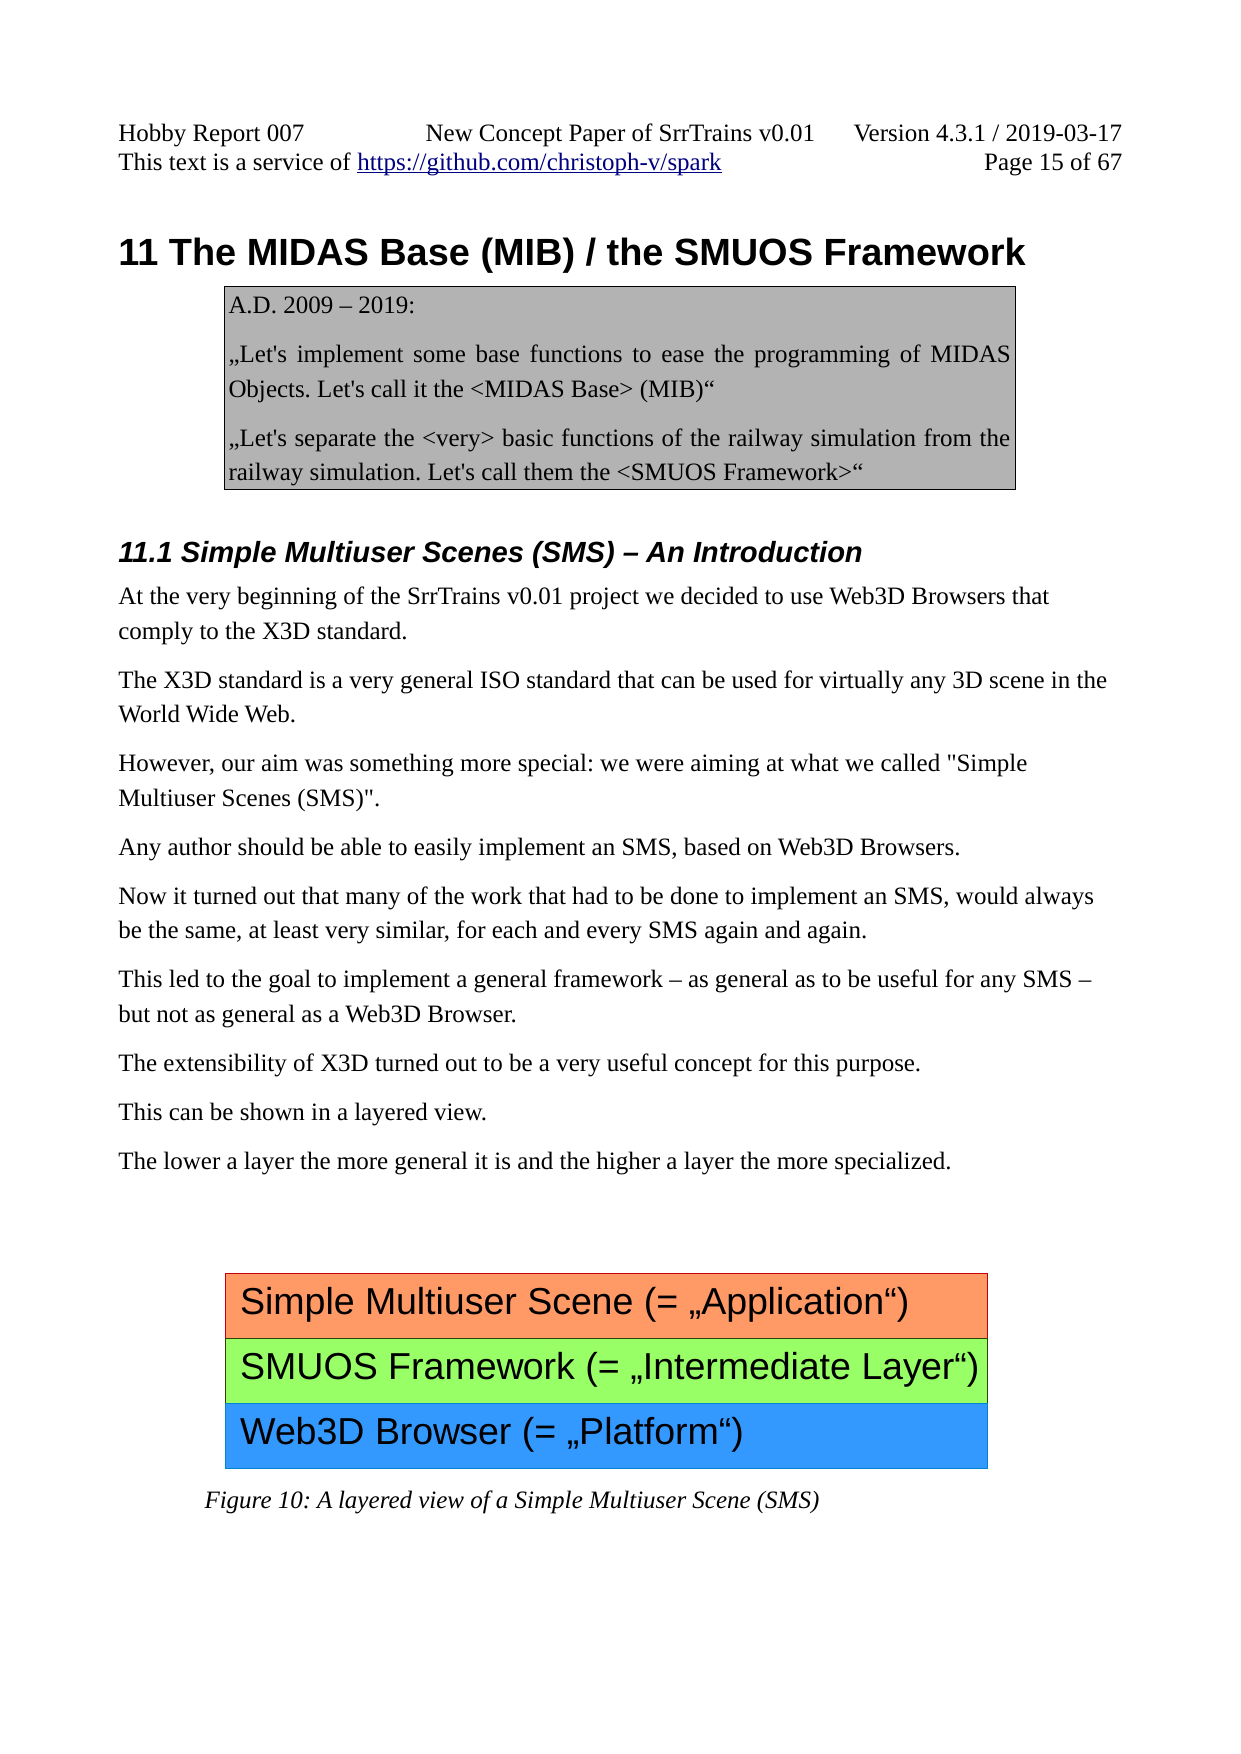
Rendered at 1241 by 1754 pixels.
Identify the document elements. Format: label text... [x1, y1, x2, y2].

text Now it turned out that many of the work that had to be done to implement an SMS, would always be the same, at least very similar, for each and every SMS again and again. [118, 881, 1122, 944]
text At the very beginning of the SrrTrains v0.01 project we decided to use Web3D Browsers that comply to the X3D standard. [118, 581, 1122, 644]
text The extensibility of X3D turned out to be a very useful concept for this purpose. [118, 1048, 1122, 1077]
text Any author should be able to easily implement an SMS, based on Web3D Browsers. [118, 832, 1122, 861]
text „Let's separate the <very> basic functions of the railway simulation from the railway simulation. Let's call them the <SMUOS Framework>“ [225, 419, 1015, 489]
text „Let's implement some base functions to ease the programming of MIDAS Objects. Let's call it the <MIDAS Base> (MIB)“ [225, 335, 1015, 402]
text The X3D standard is a very general ISO standard that can be used for virtually any 3D scene in the World Wide Web. [118, 665, 1122, 728]
text The lower a layer the more general it is and the higher a layer the more specialized. [118, 1146, 1122, 1175]
text However, our aim was something more special: we were aiming at what we called "Simple Multiuser Scenes (SMS)". [118, 748, 1122, 812]
text A.D. 2009 – 2019: [225, 287, 1015, 319]
text This can be shown in a layered view. [118, 1097, 1122, 1126]
subtitle 11.1 Simple Multiuser Scenes (SMS) – An Introduction [118, 535, 1122, 569]
text This led to the goal to implement a general framework – as general as to be useful for any SMS – but not as general as a Web3D Browser. [118, 964, 1122, 1028]
text Figure 10: A layered view of a Simple Multiuser Scene (SMS) [204, 1257, 1011, 1514]
subtitle 11 The MIDAS Base (MIB) / the SMUOS Framework [118, 230, 1122, 274]
